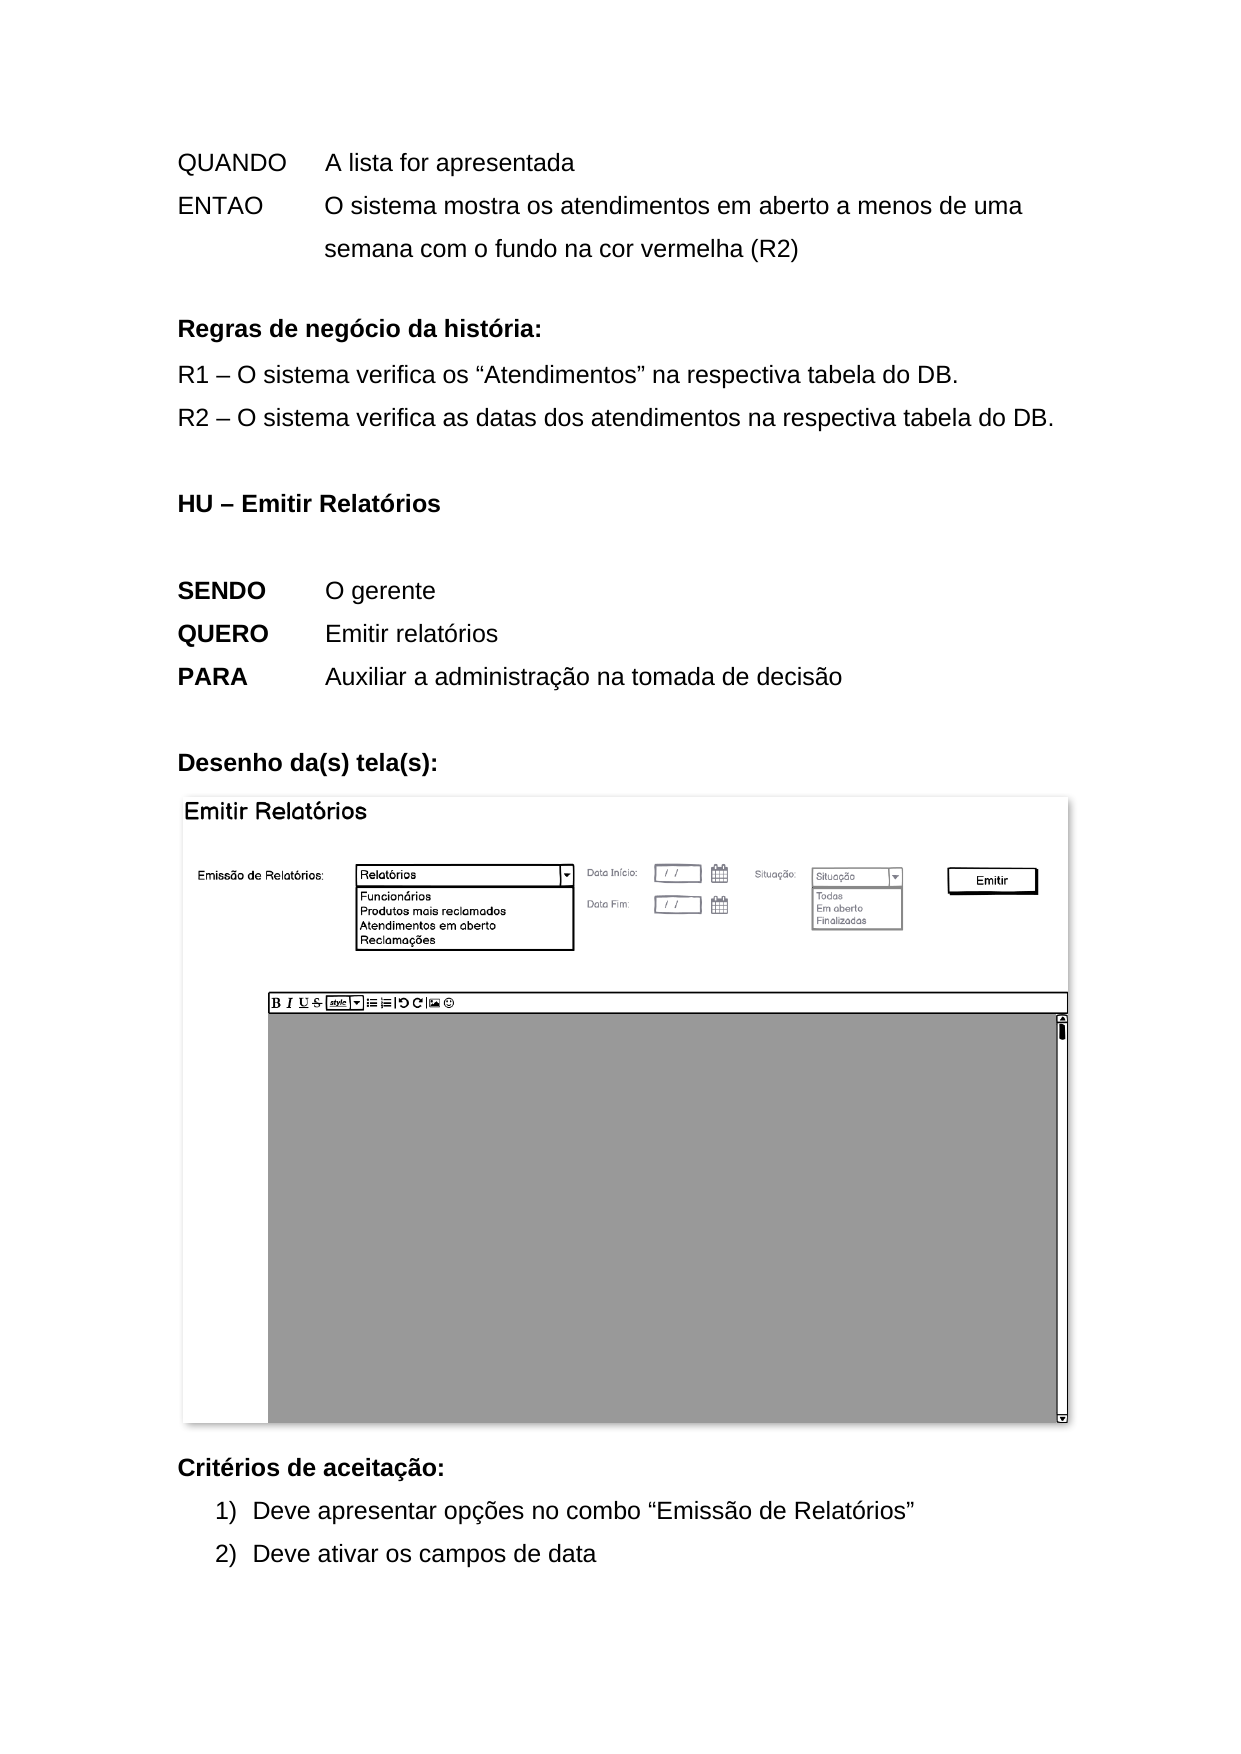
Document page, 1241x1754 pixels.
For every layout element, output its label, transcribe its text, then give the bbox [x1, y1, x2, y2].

text SENDO O gerente [177, 576, 1063, 604]
list Deve ativar os campos de data [215, 1539, 1063, 1568]
text QUANDO A lista for apresentada [177, 148, 1063, 176]
text Desenho da(s) tela(s): [177, 748, 1063, 777]
text R2 – O sistema verifica as datas dos atendimentos na respectiva tabela do DB. [177, 403, 1063, 432]
list Deve apresentar opções no combo “Emissão de Relatórios” [215, 1496, 1063, 1524]
text R1 – O sistema verifica os “Atendimentos” na respectiva tabela do DB. [177, 360, 1063, 389]
text Critérios de aceitação: [177, 1453, 1063, 1481]
text QUERO Emitir relatórios PARA Auxiliar a administração na tomada de decisão [177, 619, 1063, 691]
subtitle Regras de negócio da história: [177, 314, 1063, 343]
picture [183, 797, 1068, 1423]
text ENTAO O sistema mostra os atendimentos em aberto a menos de uma semana com o fundo na cor vermelha (R2) [177, 191, 1063, 263]
text HU – Emitir Relatórios [177, 489, 1063, 518]
